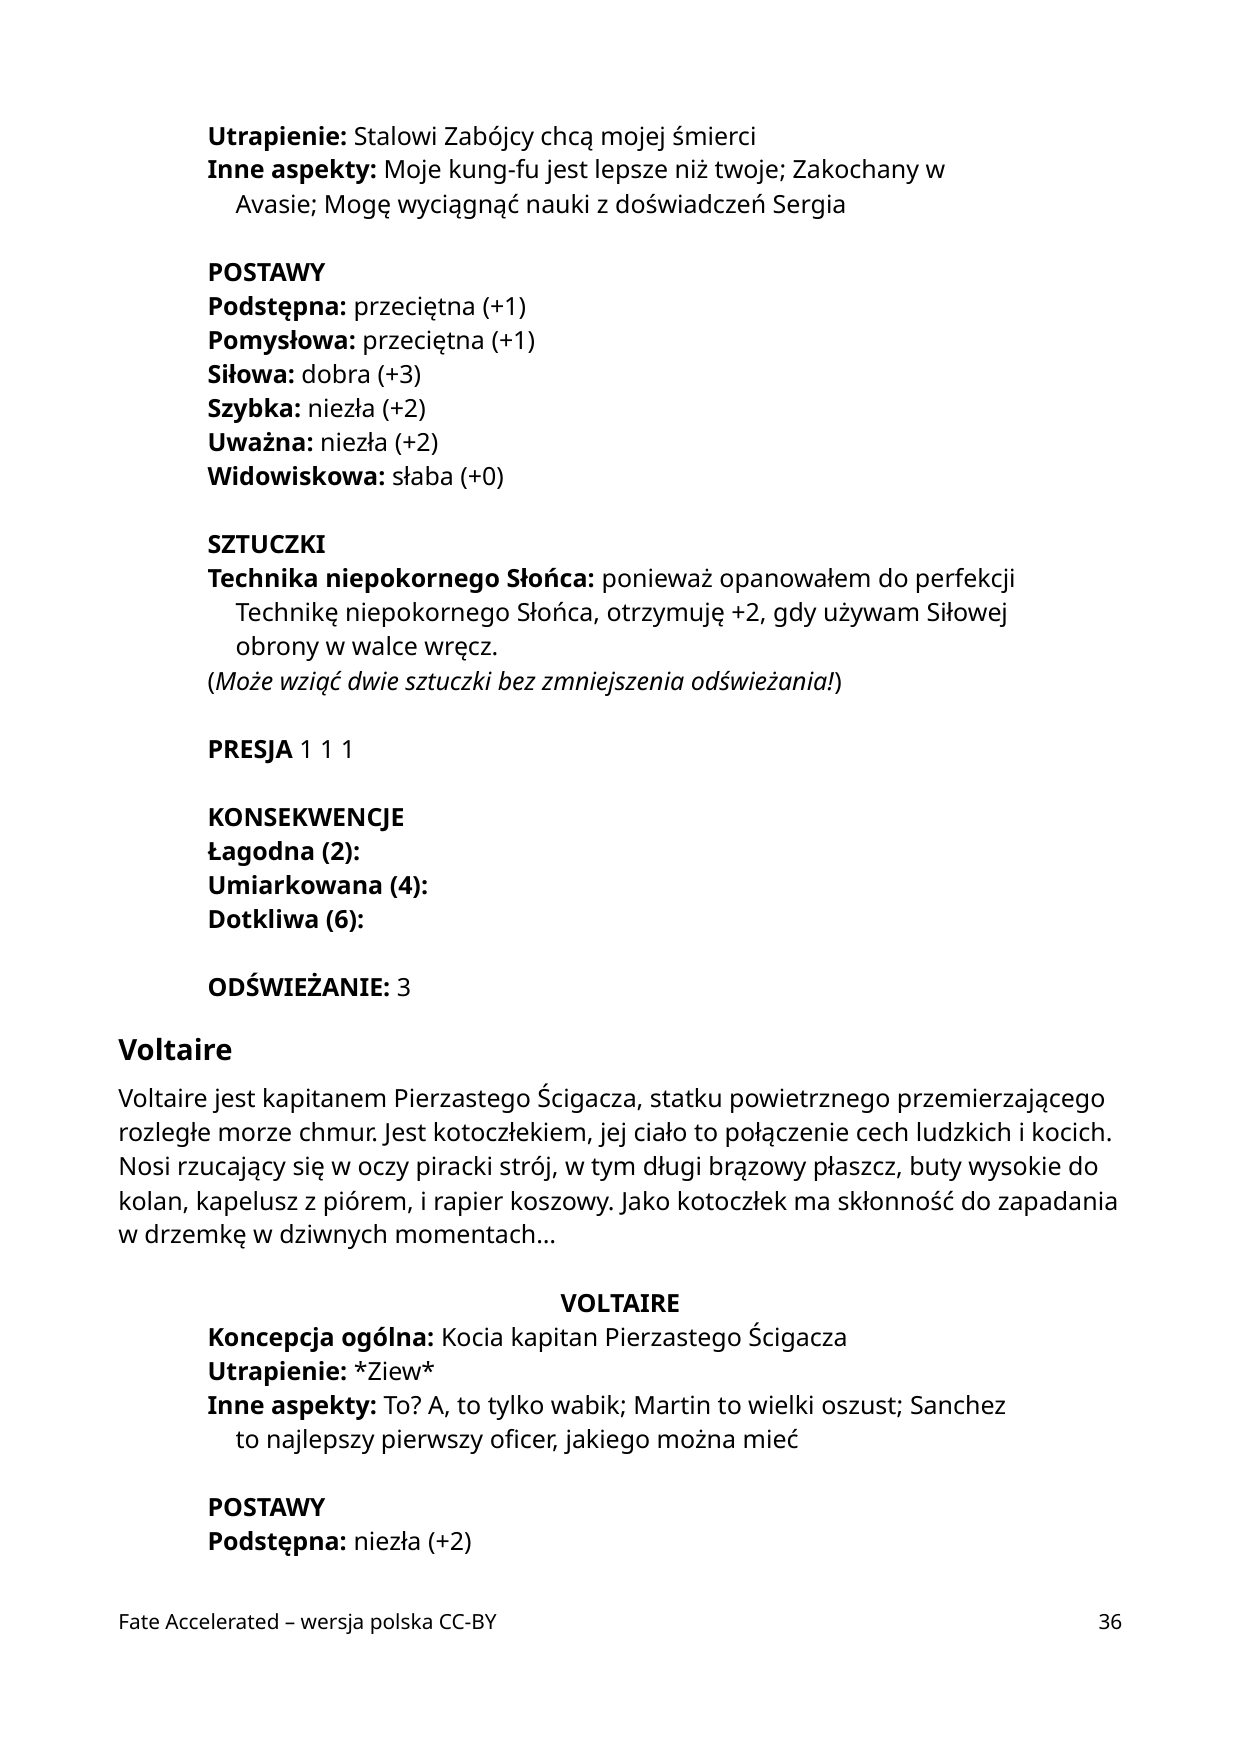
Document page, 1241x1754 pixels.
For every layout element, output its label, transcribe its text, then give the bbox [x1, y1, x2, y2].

text Koncepcja ogólna: Kocia kapitan Pierzastego Ścigacza [207, 1319, 1033, 1353]
text Łagodna (2): [207, 833, 1033, 867]
text Podstępna: przeciętna (+1) [207, 288, 1033, 322]
text VOLTAIRE [207, 1285, 1033, 1319]
text Podstępna: niezła (+2) [207, 1524, 1033, 1558]
text Utrapienie: Stalowi Zabójcy chcą mojej śmierci [207, 118, 1033, 152]
text Uważna: niezła (+2) [207, 425, 1033, 459]
text Siłowa: dobra (+3) [207, 357, 1033, 391]
text Umiarkowana (4): [207, 867, 1033, 902]
text Technika niepokornego Słońca: ponieważ opanowałem do perfekcji Technikę niepokornego Słońca, otrzymuję +2, gdy używam Siłowej obrony w walce wręcz. [207, 561, 1033, 663]
text SZTUCZKI [207, 527, 1033, 561]
text PRESJA 1 1 1 [207, 731, 1033, 765]
text POSTAWY [207, 1490, 1033, 1524]
text Pomysłowa: przeciętna (+1) [207, 322, 1033, 357]
text Voltaire jest kapitanem Pierzastego Ścigacza, statku powietrznego przemierzającego rozległe morze chmur. Jest kotoczłekiem, jej ciało to połączenie cech ludzkich i kocich. Nosi rzucający się w oczy piracki strój, w tym długi brązowy płaszcz, buty wysokie do kolan, kapelusz z piórem, i rapier koszowy. Jako kotoczłek ma skłonność do zapadania w drzemkę w dziwnych momentach… [118, 1081, 1122, 1251]
text (Może wziąć dwie sztuczki bez zmniejszenia odświeżania!) [207, 663, 1033, 697]
text Widowiskowa: słaba (+0) [207, 459, 1033, 493]
text KONSEKWENCJE [207, 799, 1033, 833]
subtitle Voltaire [118, 1029, 1122, 1068]
text Dotkliwa (6): [207, 902, 1033, 936]
text Szybka: niezła (+2) [207, 391, 1033, 425]
text Inne aspekty: To? A, to tylko wabik; Martin to wielki oszust; Sanchez to najlepszy pierwszy oficer, jakiego można mieć [207, 1387, 1033, 1456]
text Utrapienie: *Ziew* [207, 1353, 1033, 1387]
text Inne aspekty: Moje kung-fu jest lepsze niż twoje; Zakochany w Avasie; Mogę wyciągnąć nauki z doświadczeń Sergia [207, 152, 1033, 220]
text POSTAWY [207, 254, 1033, 288]
text ODŚWIEŻANIE: 3 [207, 970, 1033, 1004]
